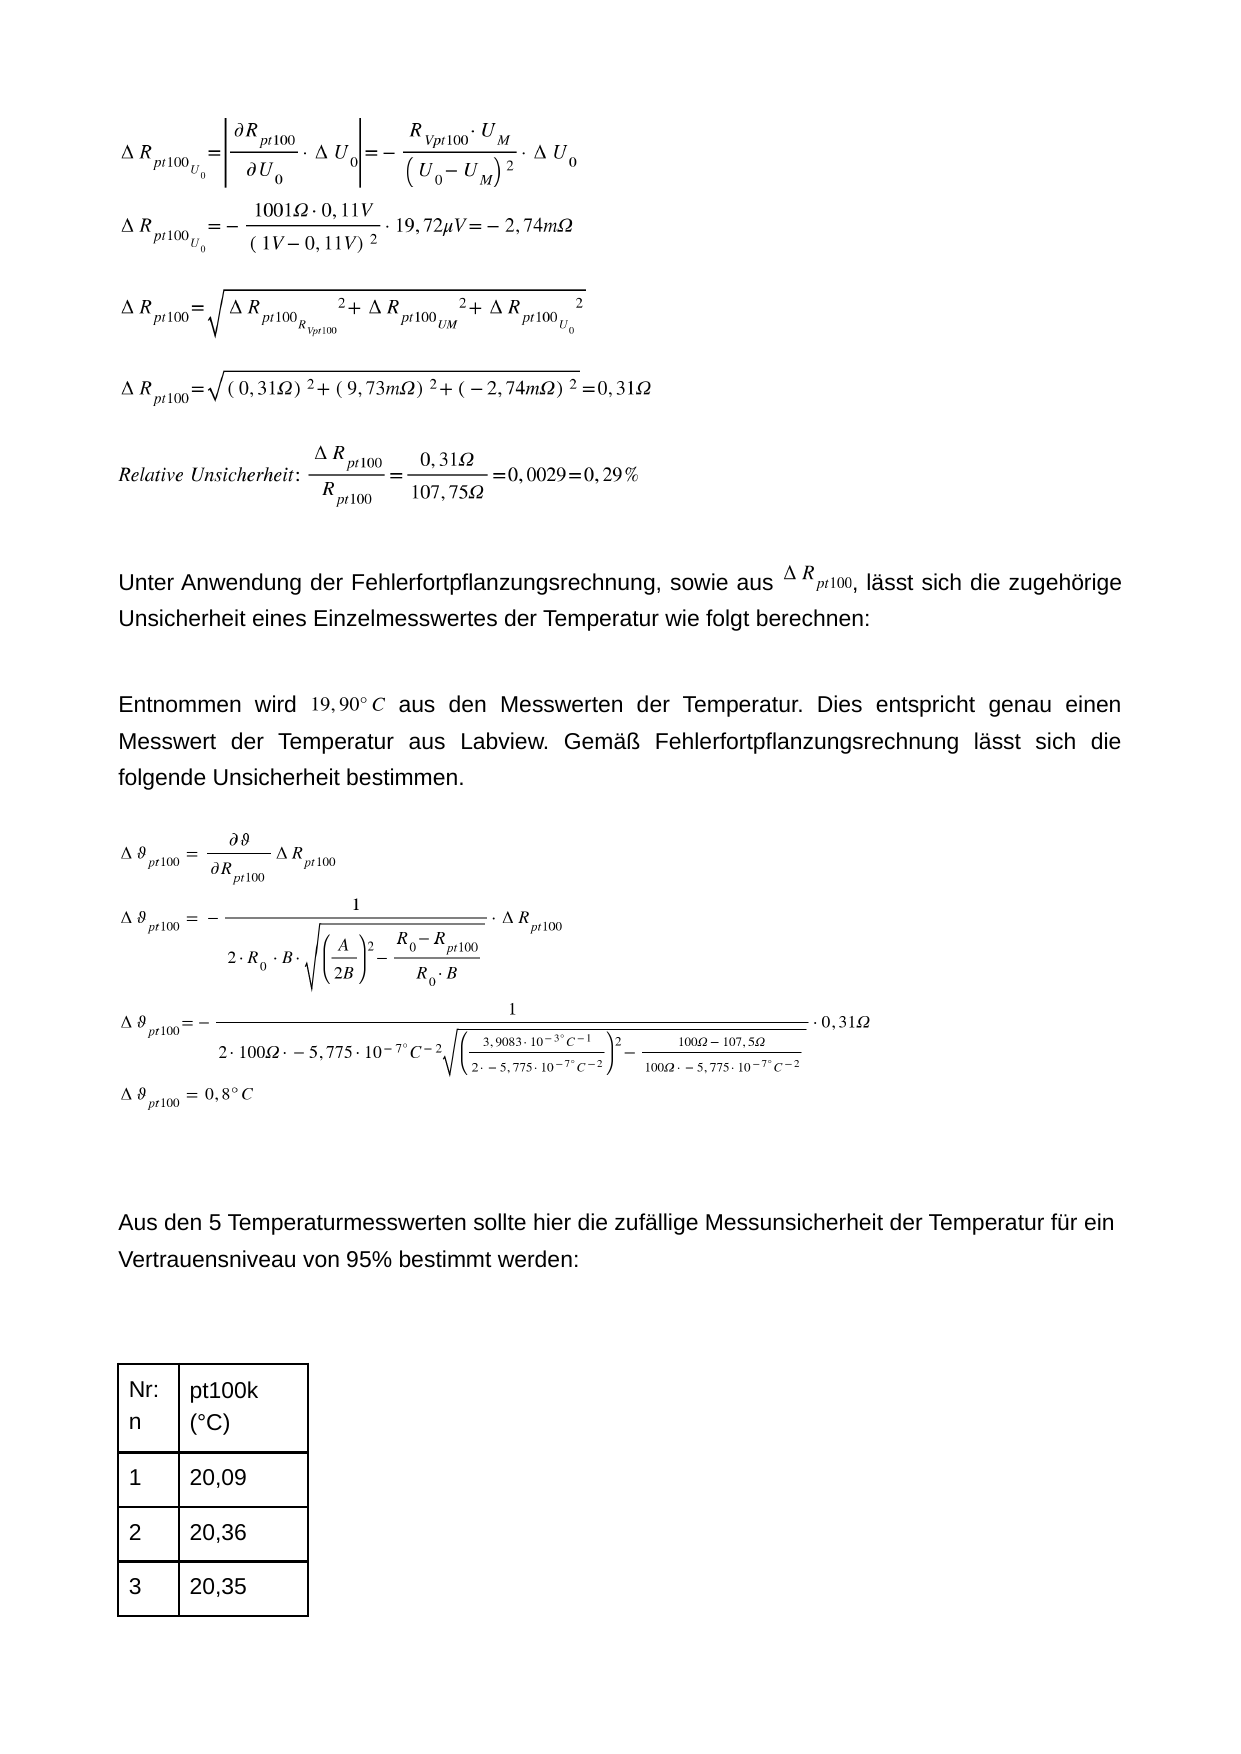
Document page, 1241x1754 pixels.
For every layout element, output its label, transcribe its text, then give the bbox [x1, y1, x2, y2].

text Aus den 5 Temperaturmesswerten sollte hier die zufällige Messunsicherheit der Temperatur für ein Vertrauensniveau von 95% bestimmt werden: [118, 1209, 1122, 1272]
picture [310, 697, 386, 713]
table_cell 20,09 [180, 1454, 307, 1506]
table_cell 1 [119, 1454, 178, 1506]
picture [781, 565, 852, 591]
table_cell 20,35 [180, 1563, 307, 1615]
table_header Nr: n [119, 1365, 178, 1451]
table_cell 2 [119, 1508, 178, 1560]
picture [118, 118, 652, 507]
table_cell 3 [119, 1563, 178, 1615]
table_header pt100k (°C) [180, 1365, 307, 1451]
picture [118, 833, 871, 1110]
text Entnommen wird aus den Messwerten der Temperatur. Dies entspricht genau einen Messwert der Temperatur aus Labview. Gemäß Fehlerfortpflanzungsrechnung lässt sich die folgende Unsicherheit bestimmen. [118, 689, 1122, 791]
text Unter Anwendung der Fehlerfortpflanzungsrechnung, sowie aus , lässt sich die zugehörige Unsicherheit eines Einzelmesswertes der Temperatur wie folgt berechnen: [118, 565, 1122, 632]
table_cell 20,36 [180, 1508, 307, 1560]
